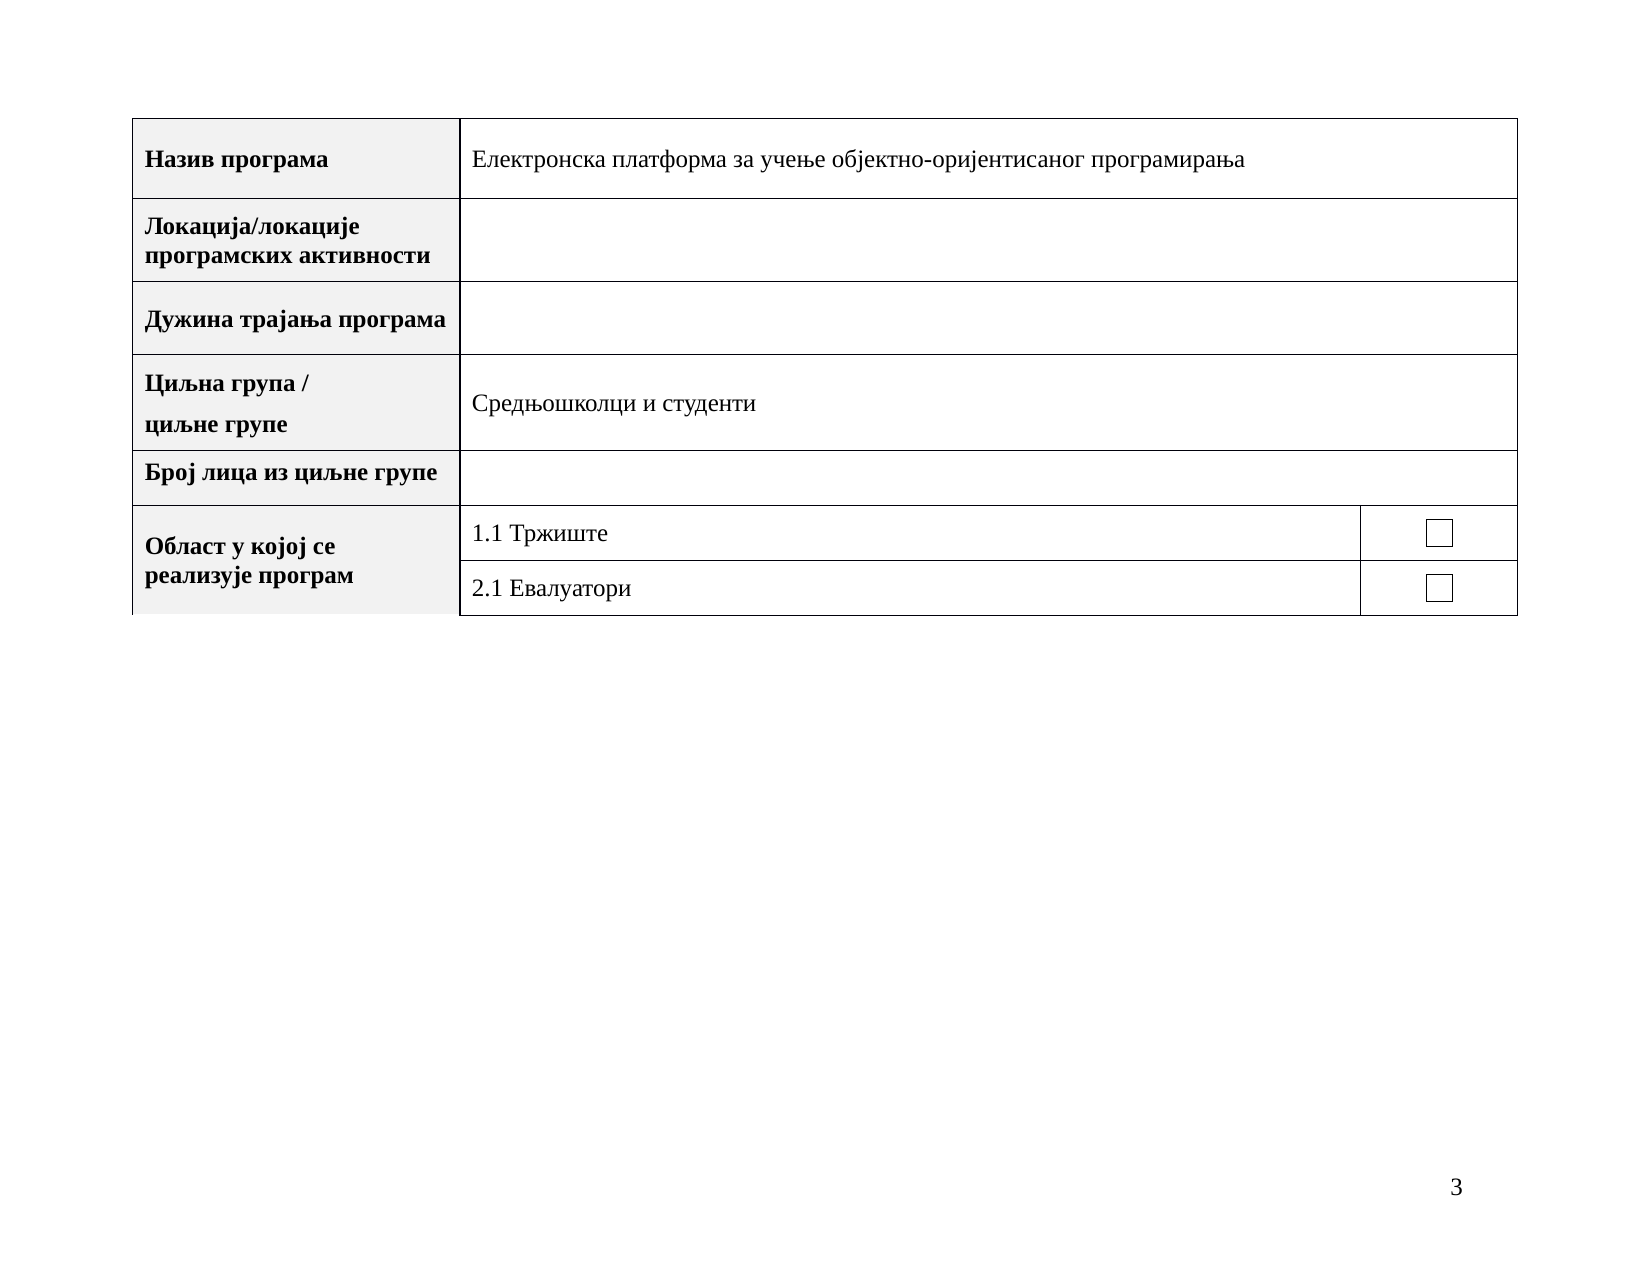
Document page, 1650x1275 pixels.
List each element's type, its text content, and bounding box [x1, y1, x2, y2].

table_cell 2.1 Евалуатори [461, 561, 1360, 614]
table_cell Циљна група / циљне групе [133, 355, 459, 450]
table_cell [461, 451, 1517, 505]
table_cell Назив програма [133, 119, 459, 198]
table_cell 1.1 Тржиште [461, 506, 1360, 560]
table_cell [1361, 506, 1517, 560]
table_cell [1361, 561, 1517, 614]
table_cell Област у којој се реализује програм [133, 506, 459, 614]
table_cell Дужина трајања програма [133, 282, 459, 354]
table_cell Електронска платформа за учење објектно-оријентисаног програмирања [461, 119, 1517, 198]
table_cell Локација/локације програмских активности [133, 199, 459, 281]
table_cell [461, 199, 1517, 281]
table_cell Број лица из циљне групе [133, 451, 459, 505]
table_cell [461, 282, 1517, 354]
table_cell Средњошколци и студенти [461, 355, 1517, 450]
